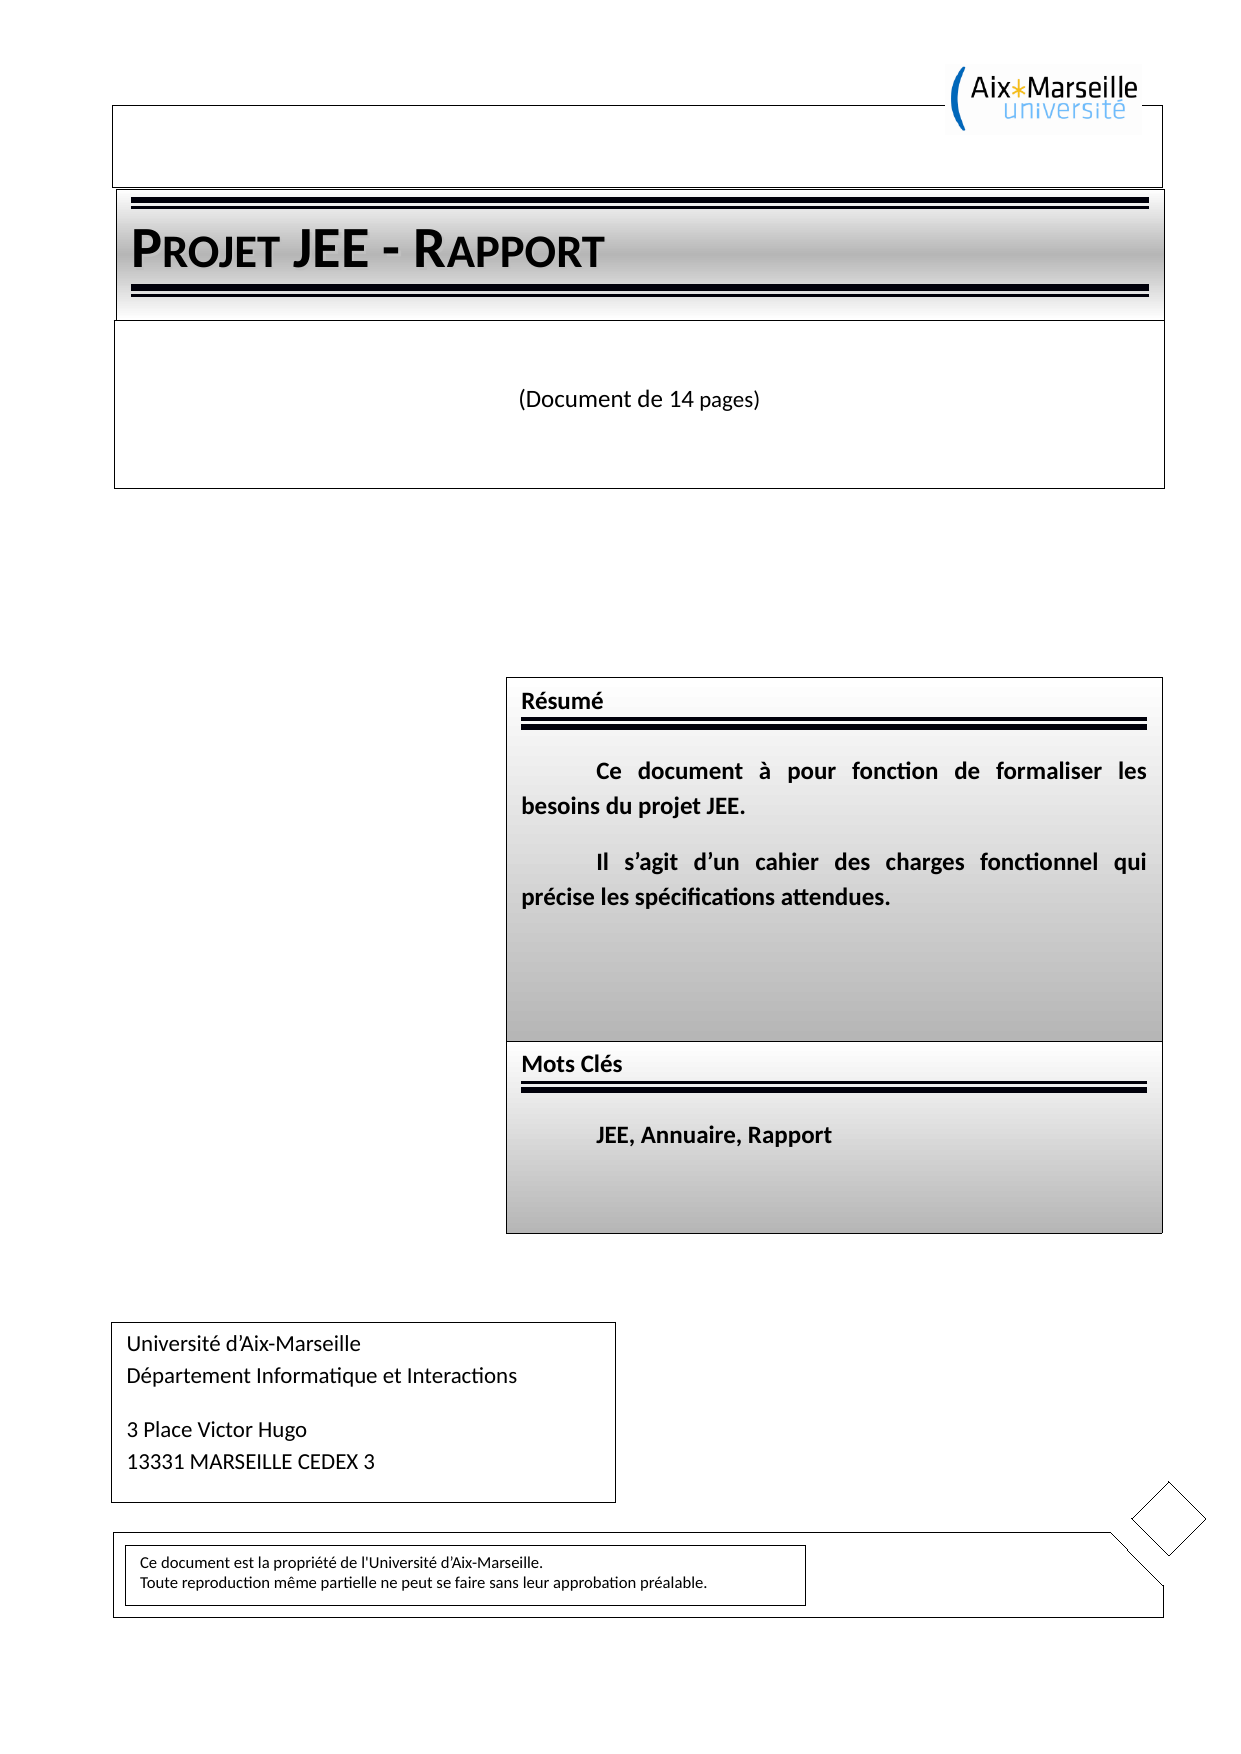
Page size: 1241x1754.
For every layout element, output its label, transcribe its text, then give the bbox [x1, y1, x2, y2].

text Université d’Aix-Marseille Département Informatique et Interactions [126, 1329, 601, 1390]
text (Document de 14 pages) [129, 383, 1149, 414]
table_header [148, 1476, 1093, 1495]
text Il s’agit d’un cahier des charges fonctionnel qui précise les spécifications attendues. [521, 846, 1147, 912]
picture [945, 64, 1142, 135]
text 3 Place Victor Hugo 13331 MARSEILLE CEDEX 3 [126, 1415, 601, 1475]
text Ce document est la propriété de l'Université d’Aix-Marseille. Toute reproduction même partielle ne peut se faire sans leur approbation préalable. [140, 1552, 790, 1593]
text JEE, Annuaire, Rapport [521, 1119, 1147, 1149]
text Ce document à pour fonction de formaliser les besoins du projet JEE. [521, 755, 1147, 821]
text Résumé [521, 685, 1147, 717]
text Projet JEE - Rapport [131, 209, 1149, 284]
text Mots Clés [521, 1048, 1147, 1081]
